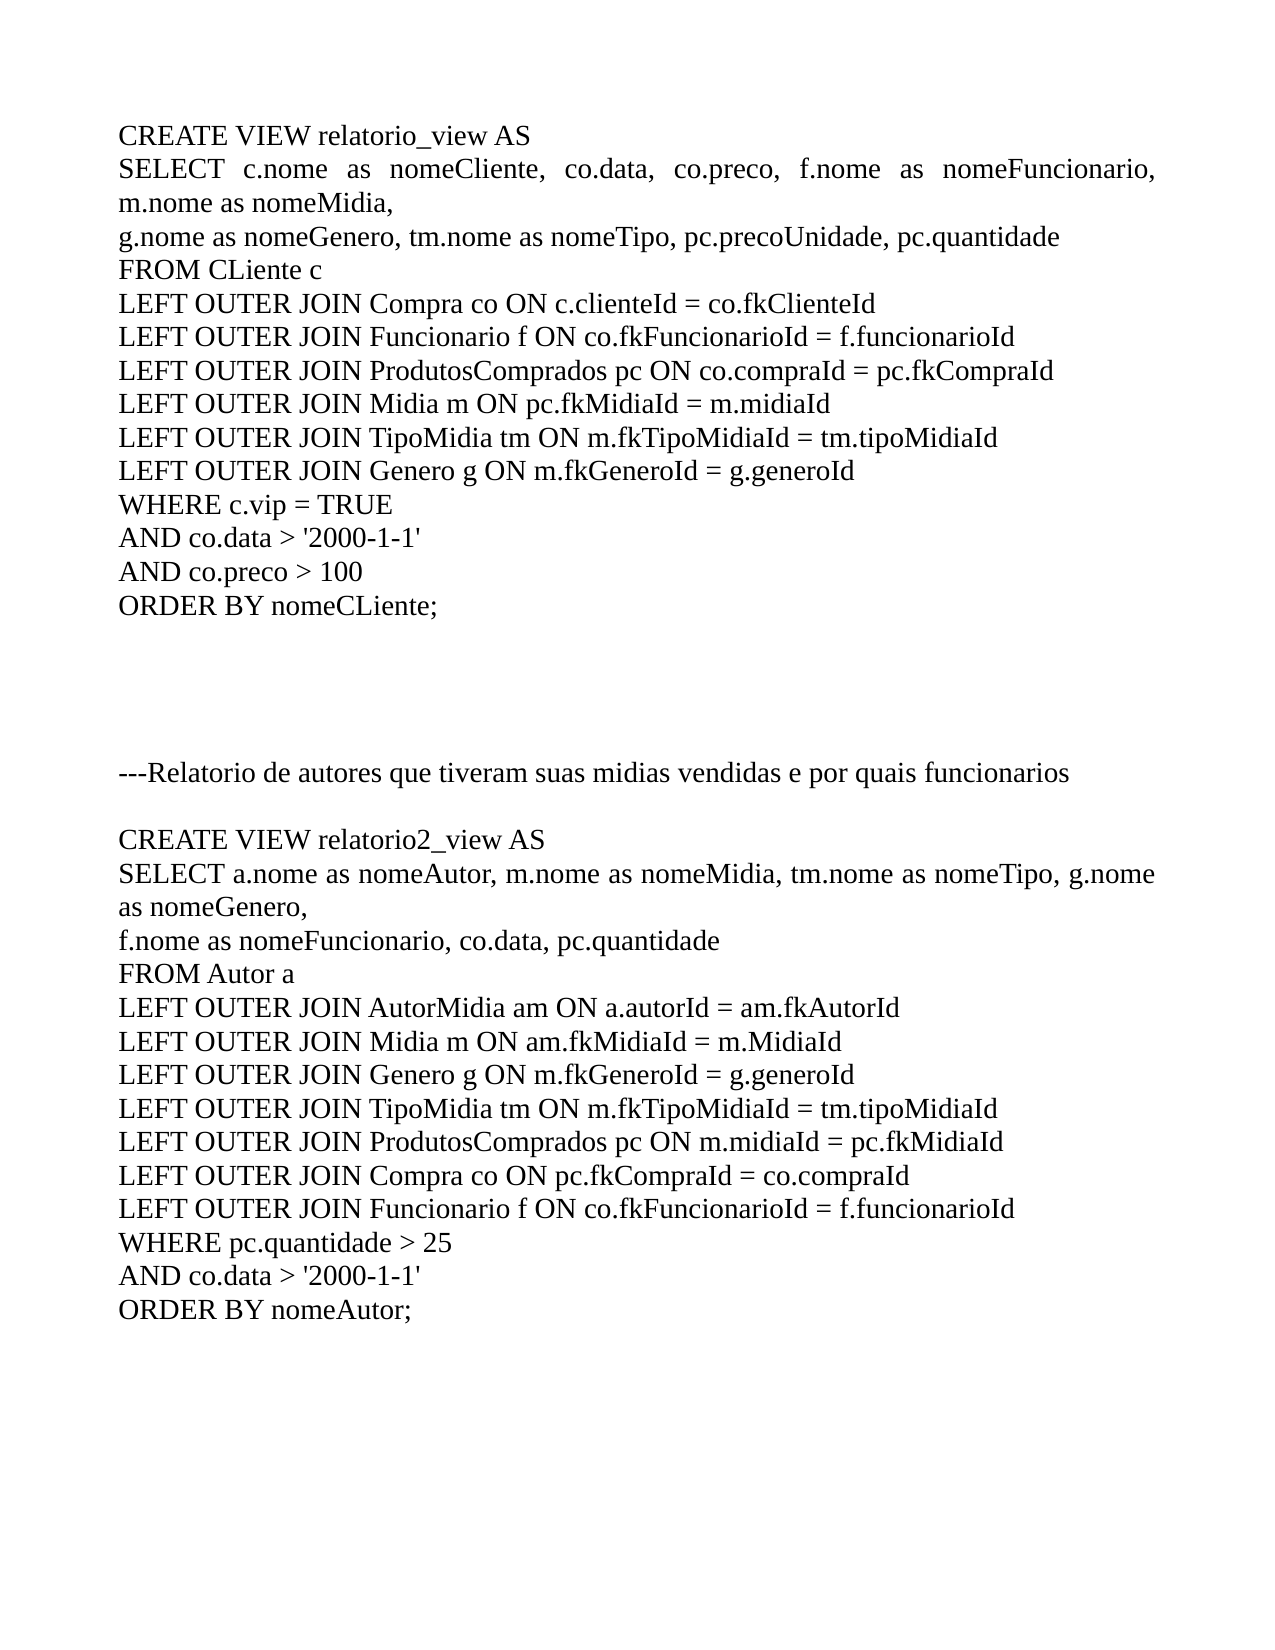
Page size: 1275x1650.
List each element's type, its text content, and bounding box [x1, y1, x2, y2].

text AND co.data > '2000-1-1' [118, 1258, 1157, 1292]
text LEFT OUTER JOIN Compra co ON c.clienteId = co.fkClienteId [118, 286, 1157, 319]
text FROM CLiente c [118, 252, 1157, 286]
text g.nome as nomeGenero, tm.nome as nomeTipo, pc.precoUnidade, pc.quantidade [118, 219, 1157, 252]
text ---Relatorio de autores que tiveram suas midias vendidas e por quais funcionarios [118, 755, 1157, 789]
text WHERE pc.quantidade > 25 [118, 1225, 1157, 1258]
text LEFT OUTER JOIN AutorMidia am ON a.autorId = am.fkAutorId [118, 990, 1157, 1024]
text LEFT OUTER JOIN Midia m ON am.fkMidiaId = m.MidiaId [118, 1024, 1157, 1057]
text AND co.preco > 100 [118, 554, 1157, 588]
text LEFT OUTER JOIN Genero g ON m.fkGeneroId = g.generoId [118, 1057, 1157, 1091]
text f.nome as nomeFuncionario, co.data, pc.quantidade [118, 923, 1157, 957]
text SELECT c.nome as nomeCliente, co.data, co.preco, f.nome as nomeFuncionario, m.nome as nomeMidia, [118, 152, 1157, 219]
text LEFT OUTER JOIN Funcionario f ON co.fkFuncionarioId = f.funcionarioId [118, 319, 1157, 353]
text ORDER BY nomeCLiente; [118, 588, 1157, 621]
text AND co.data > '2000-1-1' [118, 521, 1157, 554]
text LEFT OUTER JOIN ProdutosComprados pc ON co.compraId = pc.fkCompraId [118, 353, 1157, 386]
text SELECT a.nome as nomeAutor, m.nome as nomeMidia, tm.nome as nomeTipo, g.nome as nomeGenero, [118, 856, 1157, 923]
text LEFT OUTER JOIN Funcionario f ON co.fkFuncionarioId = f.funcionarioId [118, 1191, 1157, 1225]
text LEFT OUTER JOIN TipoMidia tm ON m.fkTipoMidiaId = tm.tipoMidiaId [118, 420, 1157, 453]
text LEFT OUTER JOIN TipoMidia tm ON m.fkTipoMidiaId = tm.tipoMidiaId [118, 1091, 1157, 1124]
text CREATE VIEW relatorio_view AS [118, 118, 1157, 152]
text FROM Autor a [118, 957, 1157, 990]
text LEFT OUTER JOIN ProdutosComprados pc ON m.midiaId = pc.fkMidiaId [118, 1124, 1157, 1158]
text ORDER BY nomeAutor; [118, 1292, 1157, 1326]
text LEFT OUTER JOIN Genero g ON m.fkGeneroId = g.generoId [118, 453, 1157, 487]
text WHERE c.vip = TRUE [118, 487, 1157, 521]
text CREATE VIEW relatorio2_view AS [118, 822, 1157, 856]
text LEFT OUTER JOIN Midia m ON pc.fkMidiaId = m.midiaId [118, 386, 1157, 420]
text LEFT OUTER JOIN Compra co ON pc.fkCompraId = co.compraId [118, 1158, 1157, 1191]
